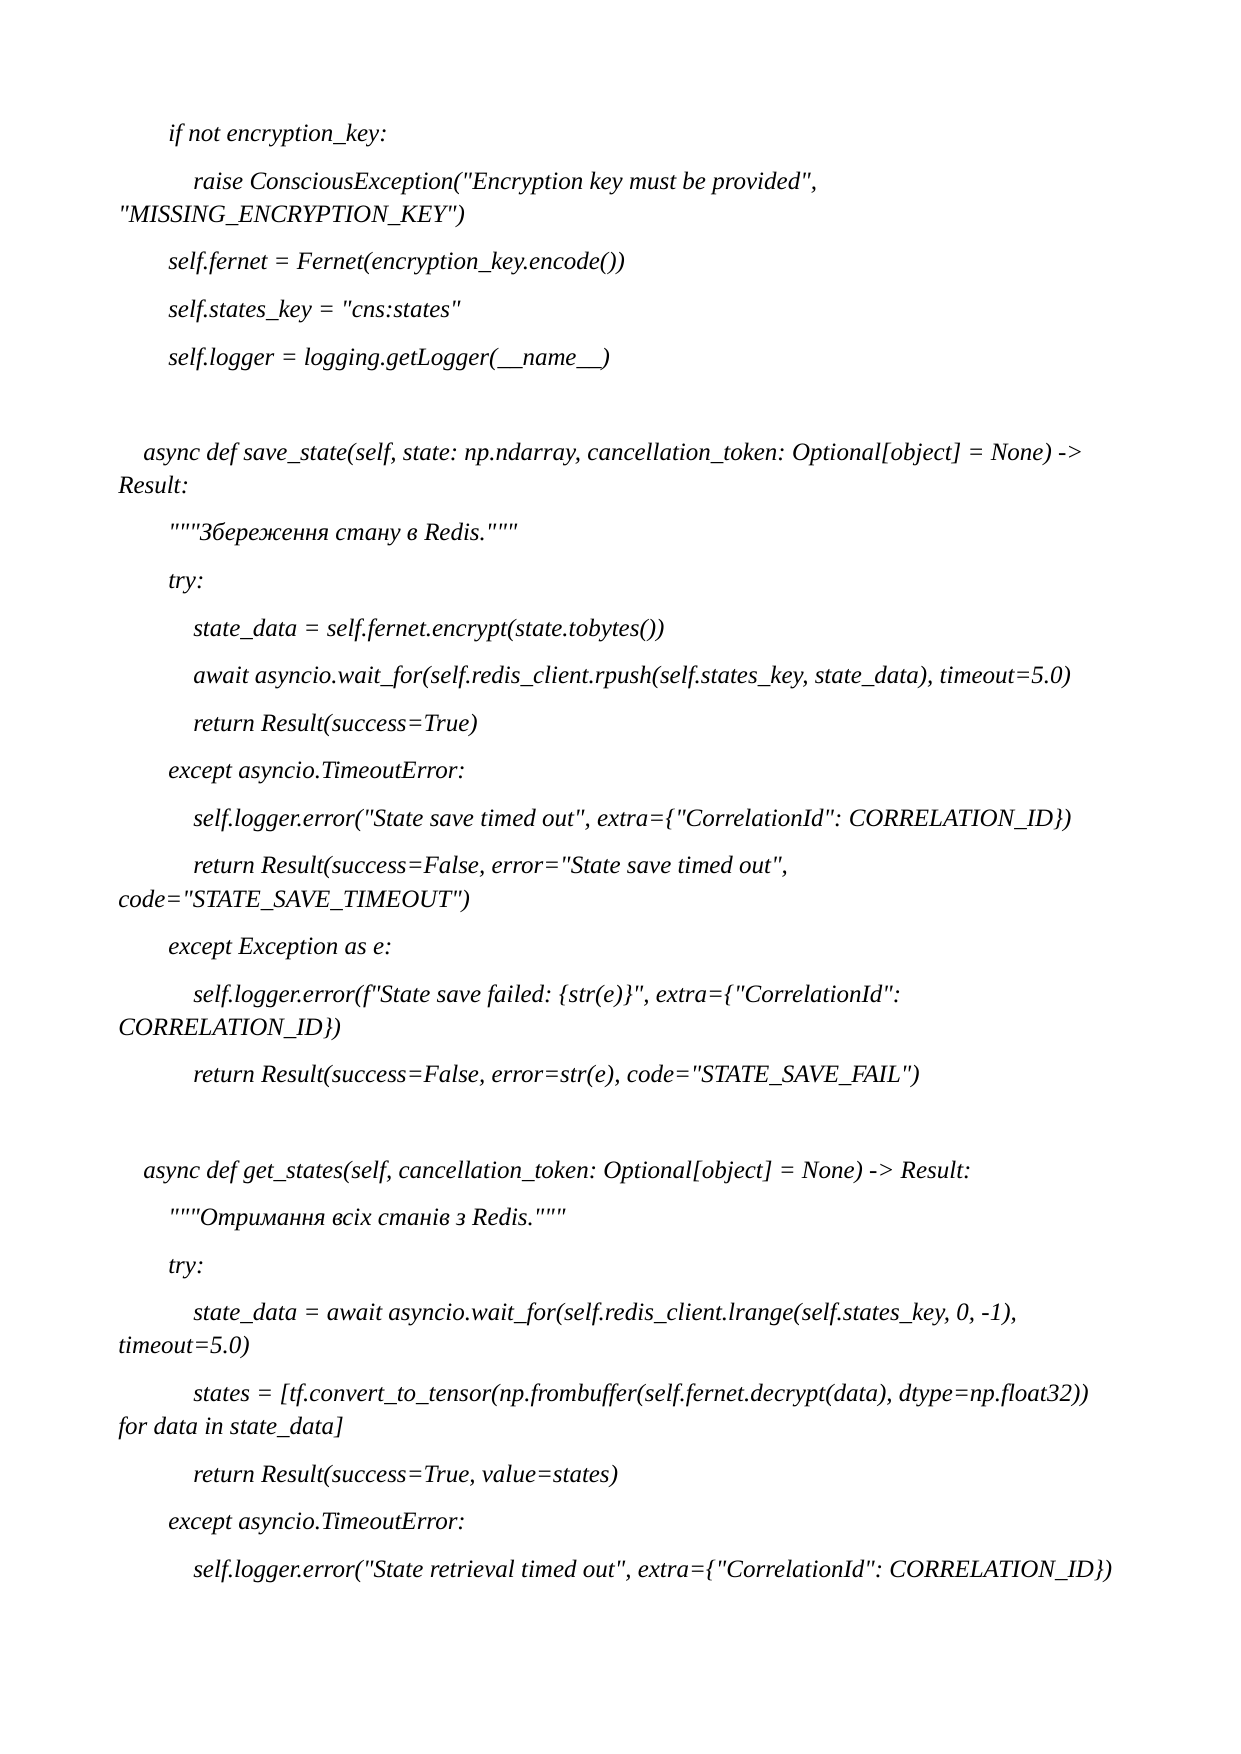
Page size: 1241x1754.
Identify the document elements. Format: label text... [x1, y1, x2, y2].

text """Збереження стану в Redis.""" [118, 517, 1122, 546]
text async def save_state(self, state: np.ndarray, cancellation_token: Optional[object] = None) -> Result: [118, 437, 1122, 498]
text self.fernet = Fernet(encryption_key.encode()) [118, 246, 1122, 275]
text state_data = self.fernet.encrypt(state.tobytes()) [118, 613, 1122, 641]
text states = [tf.convert_to_tensor(np.frombuffer(self.fernet.decrypt(data), dtype=np.float32)) for data in state_data] [118, 1378, 1122, 1440]
text async def get_states(self, cancellation_token: Optional[object] = None) -> Result: [118, 1155, 1122, 1183]
text await asyncio.wait_for(self.redis_client.rpush(self.states_key, state_data), timeout=5.0) [118, 660, 1122, 689]
text self.logger.error(f"State save failed: {str(e)}", extra={"CorrelationId": CORRELATION_ID}) [118, 979, 1122, 1041]
text return Result(success=True) [118, 708, 1122, 737]
text return Result(success=True, value=states) [118, 1459, 1122, 1487]
text self.logger.error("State retrieval timed out", extra={"CorrelationId": CORRELATION_ID}) [118, 1554, 1122, 1583]
text state_data = await asyncio.wait_for(self.redis_client.lrange(self.states_key, 0, -1), timeout=5.0) [118, 1297, 1122, 1359]
text try: [118, 1250, 1122, 1279]
text return Result(success=False, error="State save timed out", code="STATE_SAVE_TIMEOUT") [118, 851, 1122, 912]
text raise ConsciousException("Encryption key must be provided", "MISSING_ENCRYPTION_KEY") [118, 166, 1122, 227]
text return Result(success=False, error=str(e), code="STATE_SAVE_FAIL") [118, 1059, 1122, 1088]
text self.logger.error("State save timed out", extra={"CorrelationId": CORRELATION_ID}) [118, 803, 1122, 832]
text try: [118, 565, 1122, 594]
text self.states_key = "cns:states" [118, 294, 1122, 323]
text except Exception as e: [118, 931, 1122, 960]
text except asyncio.TimeoutError: [118, 755, 1122, 784]
text """Отримання всіх станів з Redis.""" [118, 1202, 1122, 1231]
text if not encryption_key: [118, 118, 1122, 147]
text except asyncio.TimeoutError: [118, 1506, 1122, 1535]
text self.logger = logging.getLogger(__name__) [118, 342, 1122, 370]
